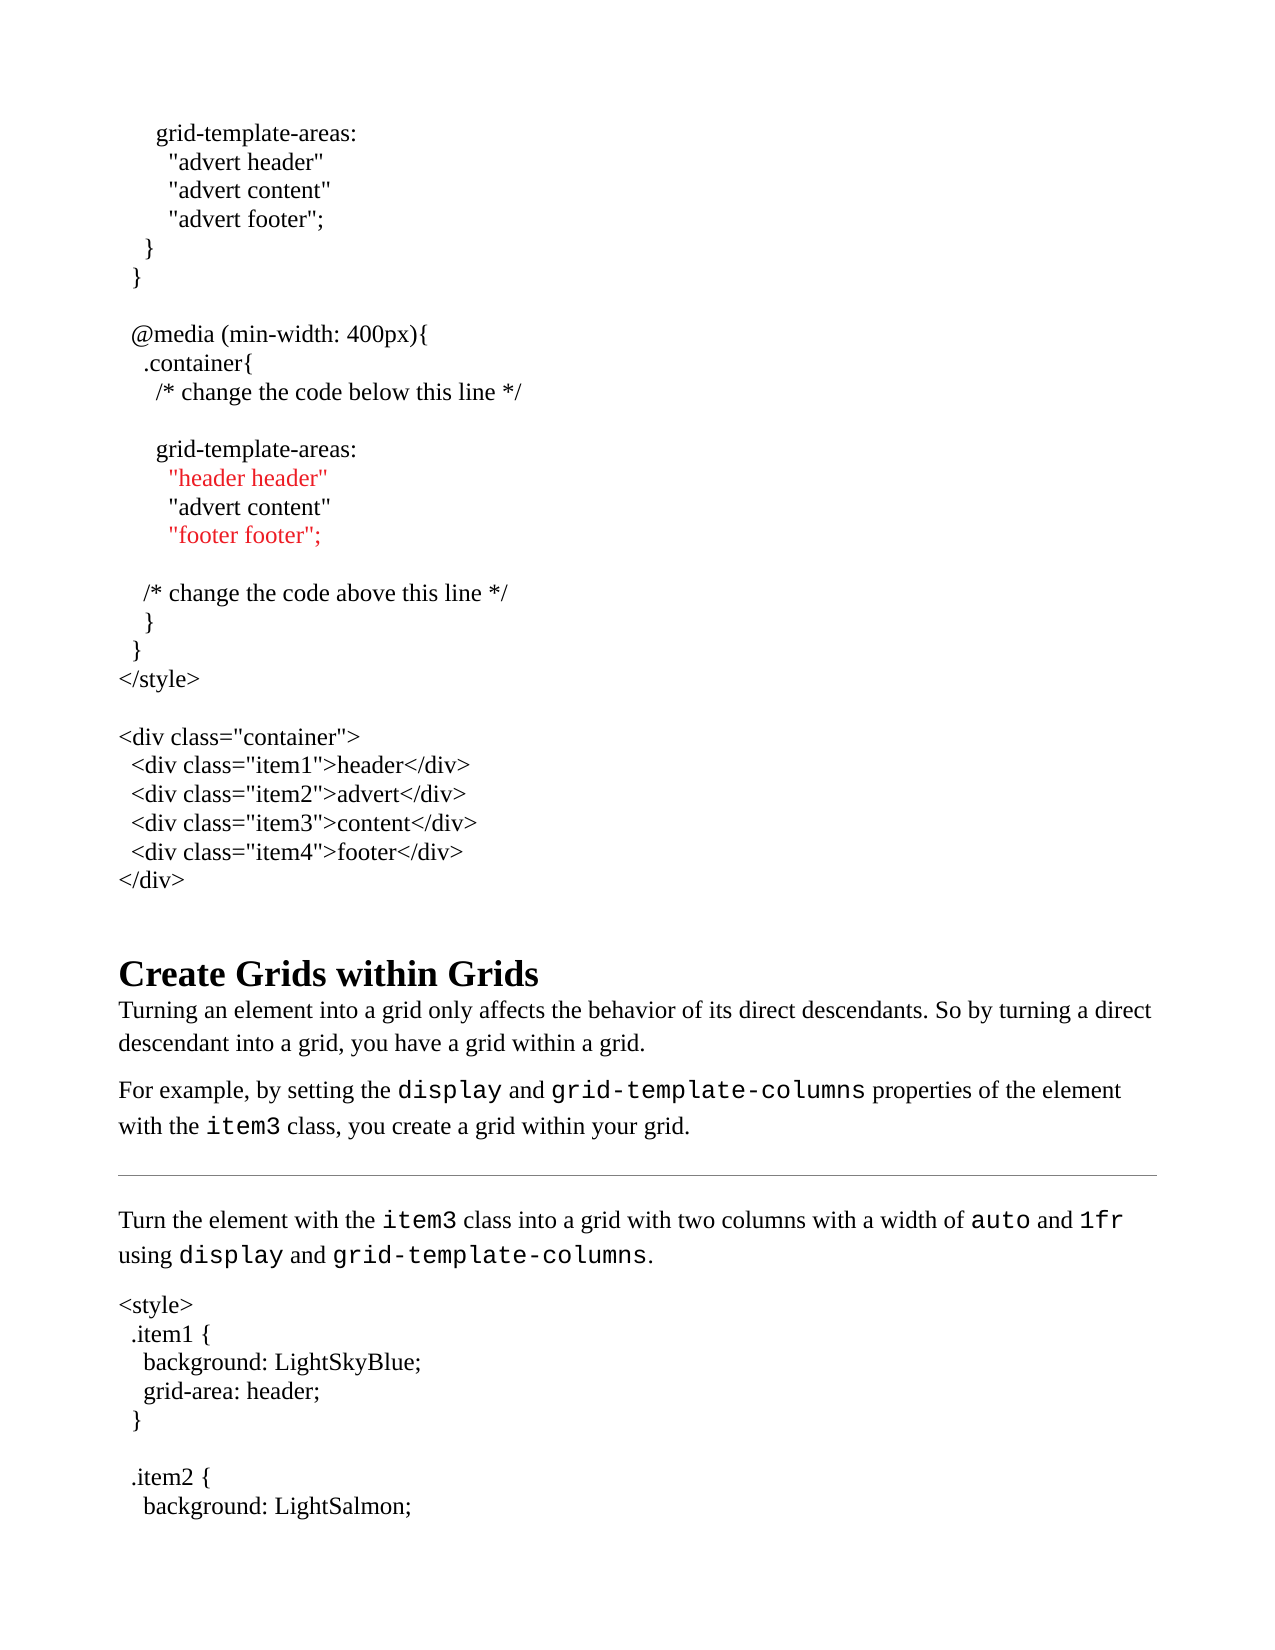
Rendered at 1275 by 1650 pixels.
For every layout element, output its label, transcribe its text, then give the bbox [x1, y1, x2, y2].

text @media (min-width: 400px){ [118, 319, 1157, 348]
text <div class="item1">header</div> [118, 751, 1157, 779]
text } [118, 262, 1157, 291]
text /* change the code above this line */ [118, 578, 1157, 607]
text } [118, 607, 1157, 636]
text grid-template-areas: [118, 434, 1157, 463]
text .item2 { [118, 1462, 1157, 1491]
text .container{ [118, 348, 1157, 377]
text } [118, 636, 1157, 664]
text "header header" [118, 463, 1157, 492]
text /* change the code below this line */ [118, 377, 1157, 406]
text <div class="item4">footer</div> [118, 837, 1157, 866]
text } [118, 233, 1157, 262]
text background: LightSalmon; [118, 1491, 1157, 1520]
text grid-area: header; [118, 1376, 1157, 1405]
text "advert footer"; [118, 204, 1157, 233]
text "footer footer"; [118, 521, 1157, 549]
text "advert content" [118, 176, 1157, 204]
text } [118, 1405, 1157, 1434]
text .item1 { [118, 1319, 1157, 1347]
text <div class="item2">advert</div> [118, 779, 1157, 808]
text <style> [118, 1290, 1157, 1319]
text </style> [118, 664, 1157, 693]
text For example, by setting the display and grid-template-columns properties of the element with the item3 class, you create a grid within your grid. [118, 1076, 1157, 1142]
text <div class="item3">content</div> [118, 808, 1157, 837]
text grid-template-areas: [118, 118, 1157, 147]
text <div class="container"> [118, 722, 1157, 751]
text background: LightSkyBlue; [118, 1347, 1157, 1376]
text Turn the element with the item3 class into a grid with two columns with a width of auto and 1fr using display and grid-template-columns. [118, 1205, 1157, 1271]
subtitle Create Grids within Grids [118, 952, 1157, 995]
text "advert header" [118, 147, 1157, 176]
text "advert content" [118, 492, 1157, 521]
text </div> [118, 866, 1157, 894]
text Turning an element into a grid only affects the behavior of its direct descendants. So by turning a direct descendant into a grid, you have a grid within a grid. [118, 995, 1157, 1057]
